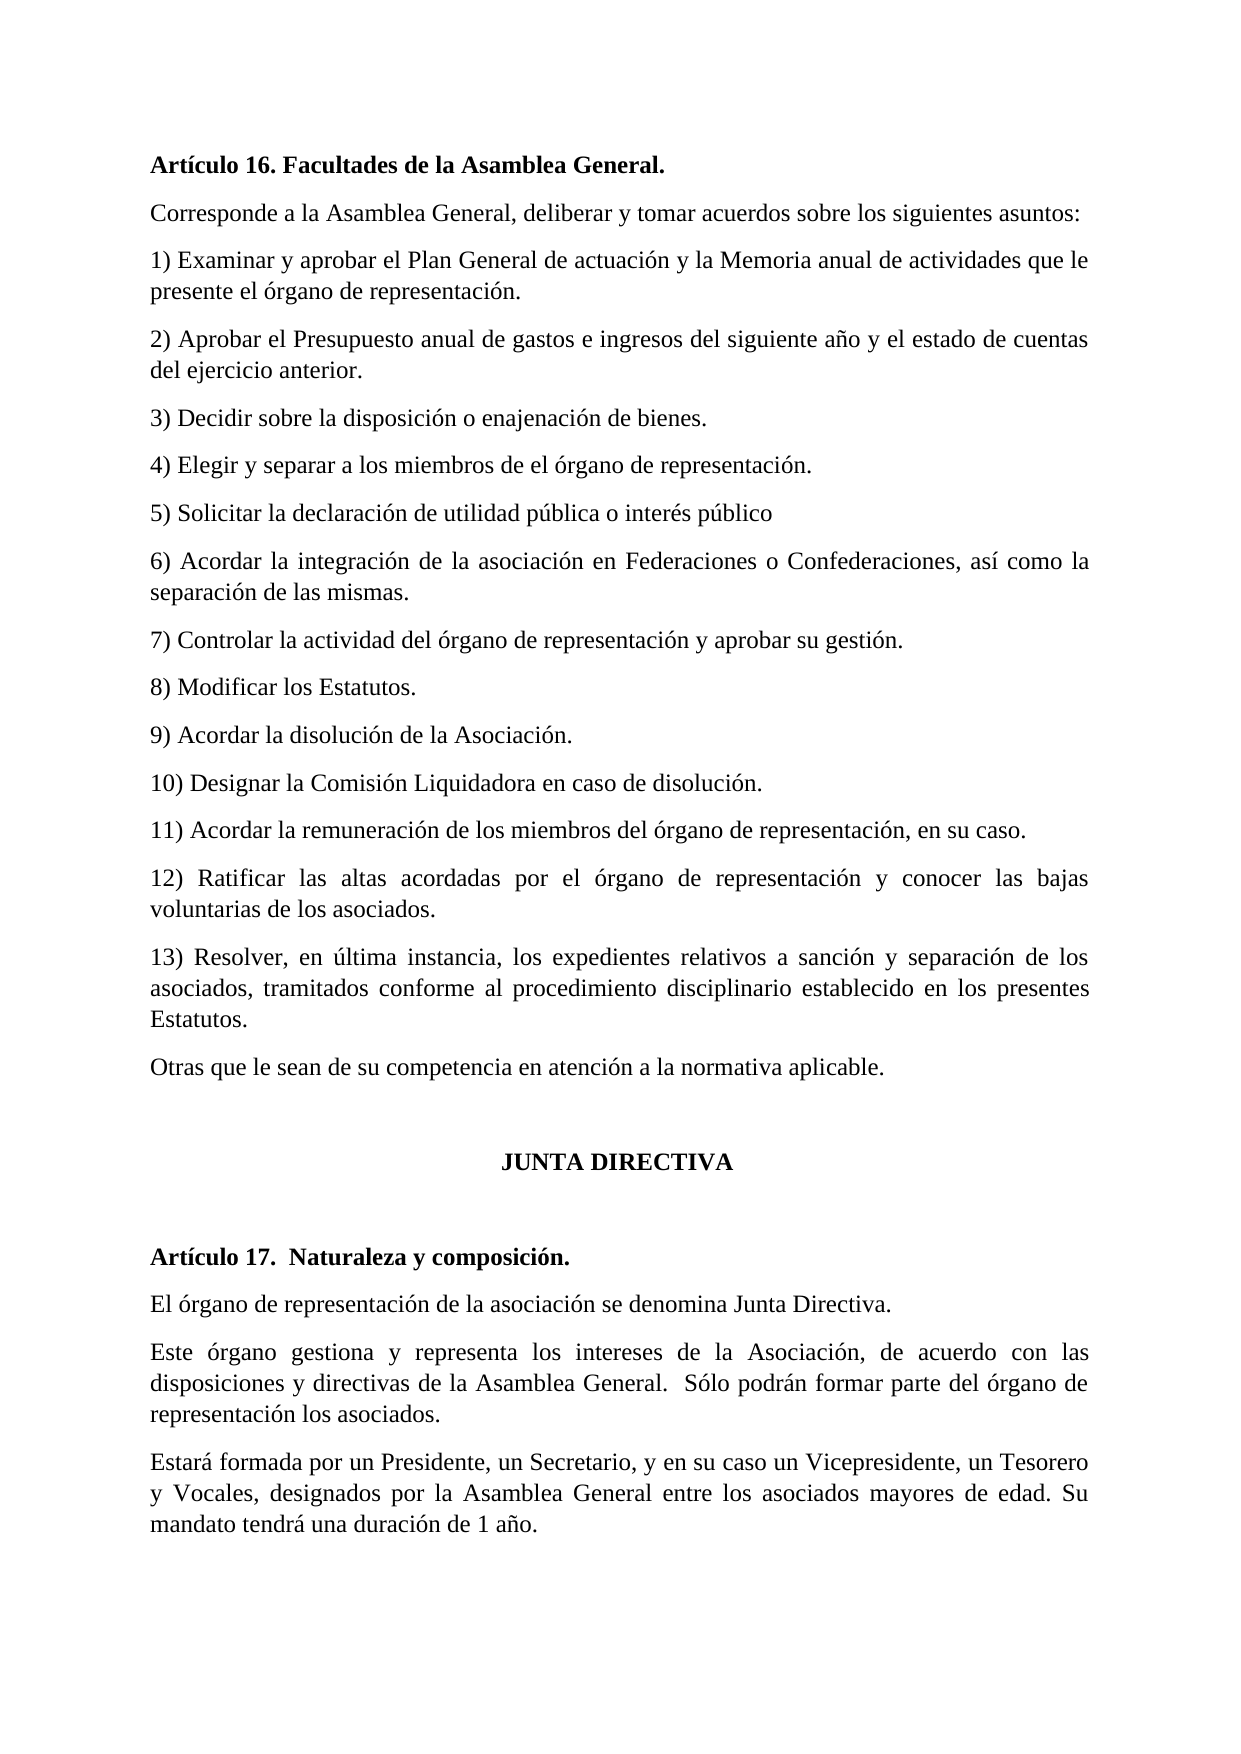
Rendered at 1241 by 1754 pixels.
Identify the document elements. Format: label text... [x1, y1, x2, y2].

text 6) Acordar la integración de la asociación en Federaciones o Confederaciones, así como la separación de las mismas. [150, 546, 1090, 606]
text 2) Aprobar el Presupuesto anual de gastos e ingresos del siguiente año y el estado de cuentas del ejercicio anterior. [150, 324, 1090, 384]
text Corresponde a la Asamblea General, deliberar y tomar acuerdos sobre los siguientes asuntos: [150, 198, 1090, 226]
text 13) Resolver, en última instancia, los expedientes relativos a sanción y separación de los asociados, tramitados conforme al procedimiento disciplinario establecido en los presentes Estatutos. [150, 942, 1090, 1033]
text El órgano de representación de la asociación se denomina Junta Directiva. [150, 1289, 1090, 1318]
text 9) Acordar la disolución de la Asociación. [150, 720, 1090, 749]
text Este órgano gestiona y representa los intereses de la Asociación, de acuerdo con las disposiciones y directivas de la Asamblea General. Sólo podrán formar parte del órgano de representación los asociados. [150, 1337, 1090, 1428]
text Otras que le sean de su competencia en atención a la normativa aplicable. [150, 1052, 1090, 1081]
text Estará formada por un Presidente, un Secretario, y en su caso un Vicepresidente, un Tesorero y Vocales, designados por la Asamblea General entre los asociados mayores de edad. Su mandato tendrá una duración de 1 año. [150, 1447, 1090, 1538]
text 12) Ratificar las altas acordadas por el órgano de representación y conocer las bajas voluntarias de los asociados. [150, 863, 1090, 923]
text 4) Elegir y separar a los miembros de el órgano de representación. [150, 451, 1090, 479]
text 7) Controlar la actividad del órgano de representación y aprobar su gestión. [150, 625, 1090, 653]
text 10) Designar la Comisión Liquidadora en caso de disolución. [150, 768, 1090, 797]
text Artículo 17. Naturaleza y composición. [150, 1242, 1090, 1271]
text 8) Modificar los Estatutos. [150, 672, 1090, 701]
text JUNTA DIRECTIVA [150, 1147, 1090, 1176]
text 5) Solicitar la declaración de utilidad pública o interés público [150, 498, 1090, 527]
text Artículo 16. Facultades de la Asamblea General. [150, 150, 1090, 179]
text 3) Decidir sobre la disposición o enajenación de bienes. [150, 403, 1090, 432]
text 11) Acordar la remuneración de los miembros del órgano de representación, en su caso. [150, 816, 1090, 844]
text 1) Examinar y aprobar el Plan General de actuación y la Memoria anual de actividades que le presente el órgano de representación. [150, 245, 1090, 305]
